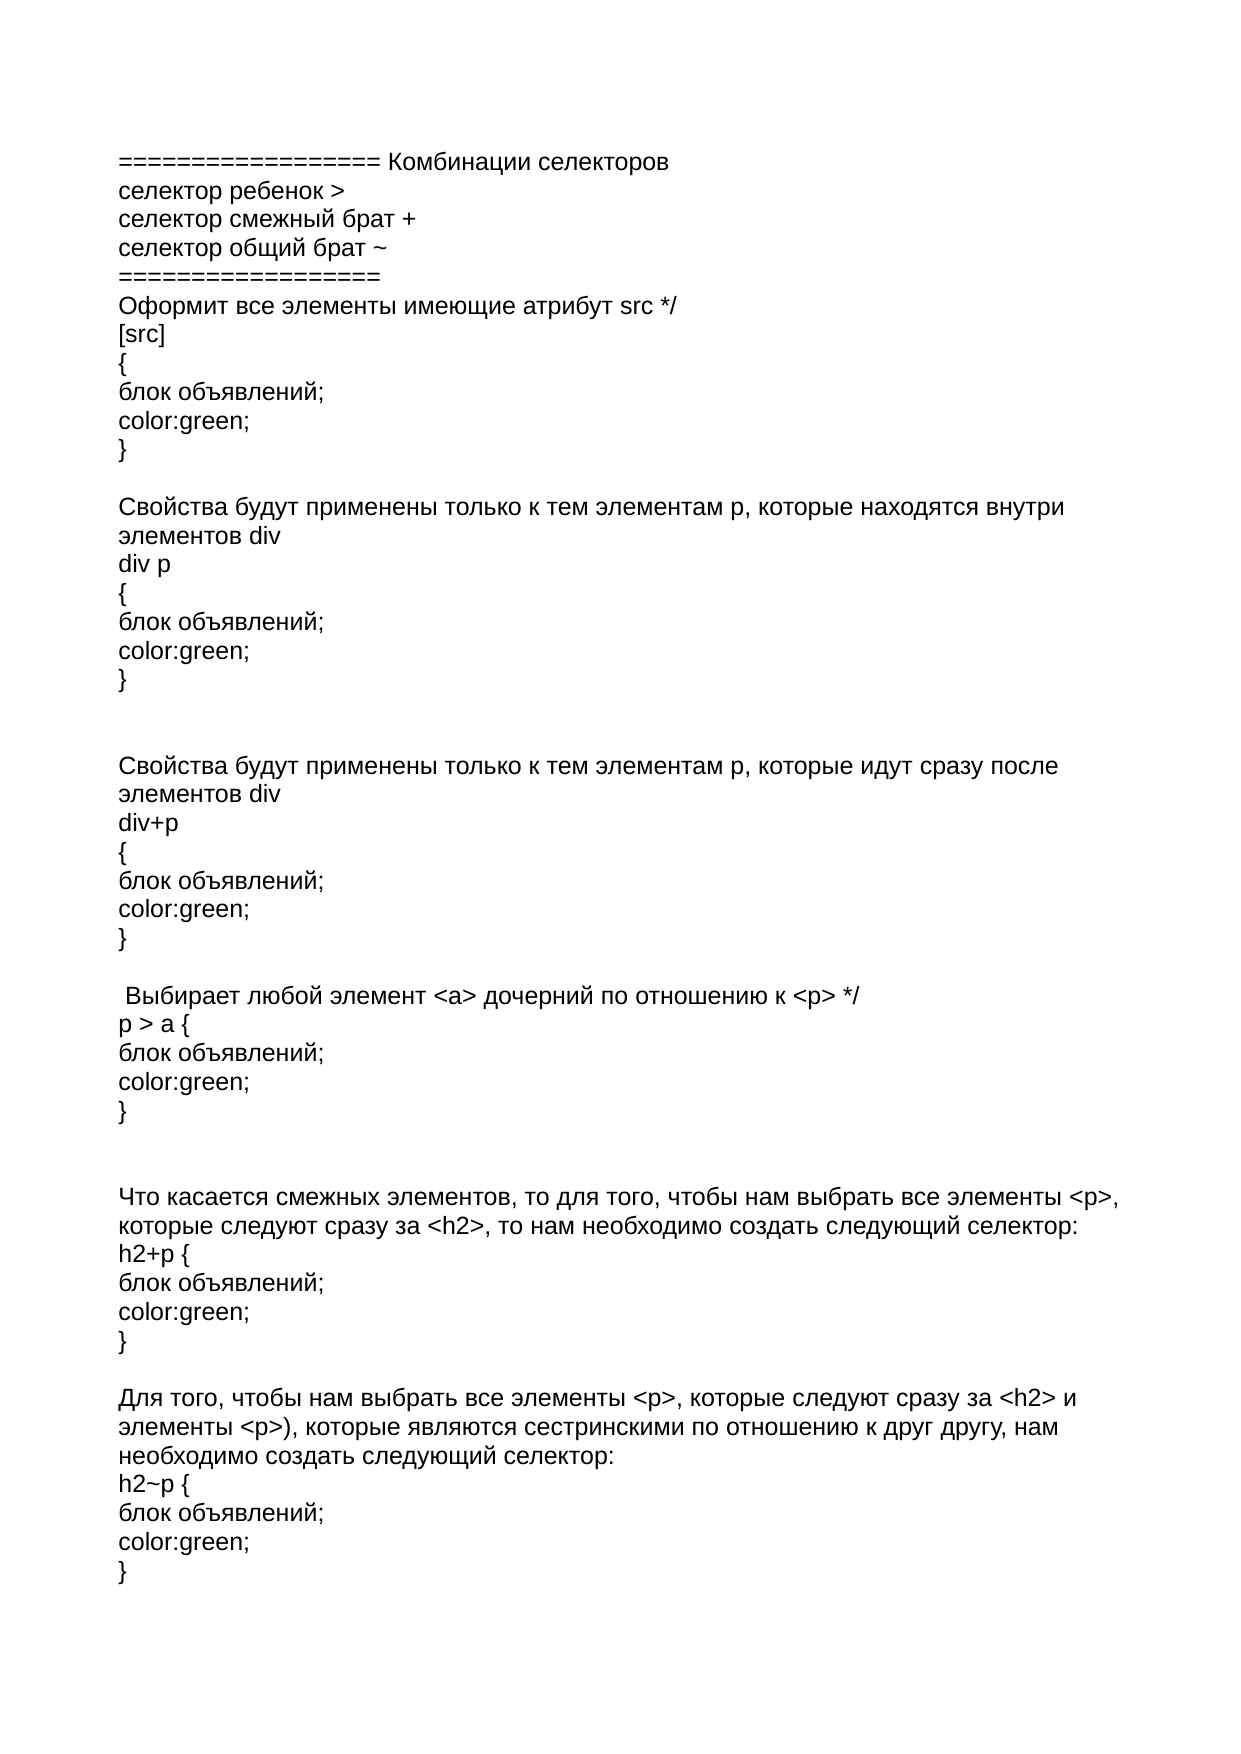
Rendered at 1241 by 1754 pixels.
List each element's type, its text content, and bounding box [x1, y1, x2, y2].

text Свойства будут применены только к тем элементам p, которые идут сразу после элементов div div+p { [118, 722, 1122, 866]
text блок объявлений; color:green; } Что касается смежных элементов, то для того, чтобы нам выбрать все элементы <p>, которые следуют сразу за <h2>, то нам необходимо создать следующий селектор: h2+p { блок объявлений; [118, 1038, 1122, 1297]
text color:green; } Для того, чтобы нам выбрать все элементы <p>, которые следуют сразу за <h2> и элементы <p>), которые являются сестринскими по отношению к друг другу, нам необходимо создать следующий селектор: h2~p { блок объявлений; [118, 1297, 1122, 1527]
text ================== Комбинации селекторов селектор ребенок > селектор смежный брат + селектор общий брат ~ ================== Оформит все элементы имеющие атрибут src */ [src] { [118, 147, 1122, 377]
text блок объявлений; color:green; } Свойства будут применены только к тем элементам p, которые находятся внутри элементов div div p { [118, 377, 1122, 607]
text блок объявлений; color:green; } [118, 607, 1122, 722]
text блок объявлений; color:green; } Выбирает любой элемент <a> дочерний по отношению к <p> */ p > a { [118, 866, 1122, 1038]
text color:green; } [118, 1527, 1122, 1613]
